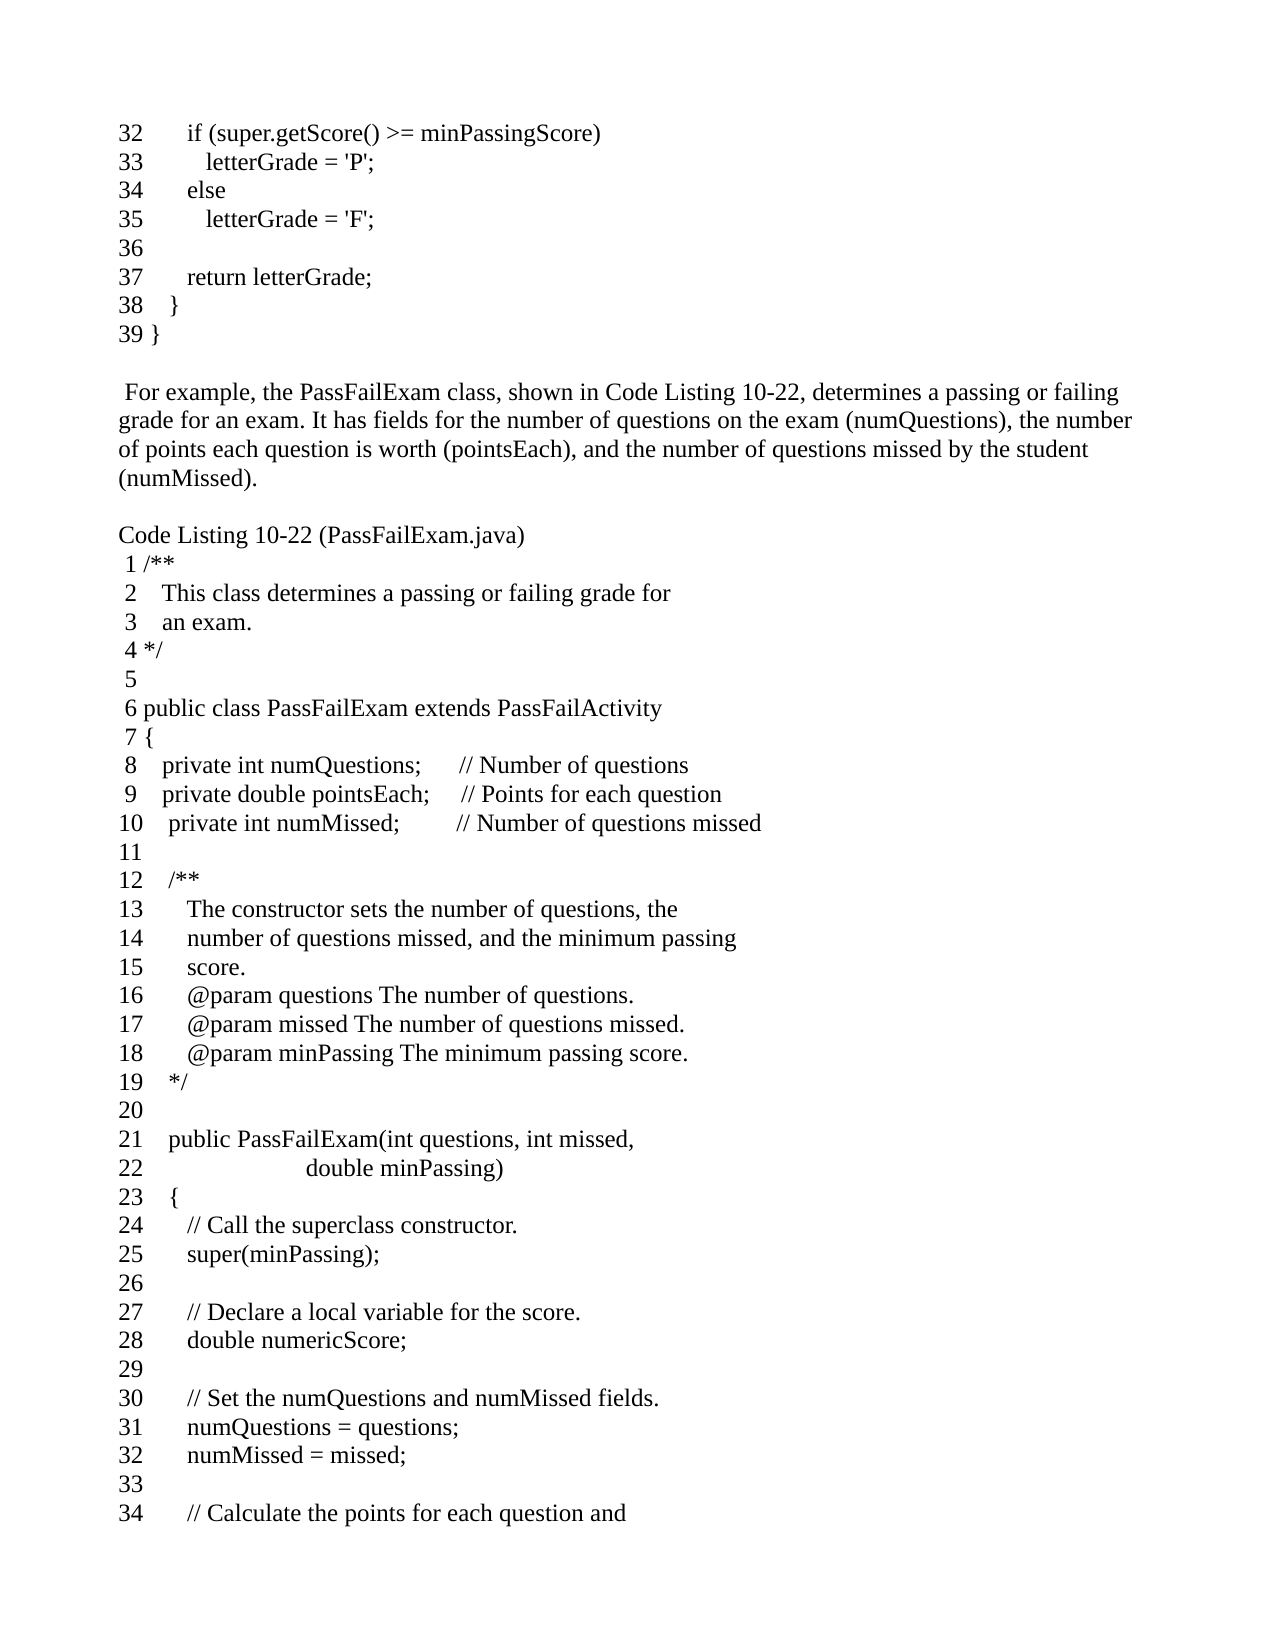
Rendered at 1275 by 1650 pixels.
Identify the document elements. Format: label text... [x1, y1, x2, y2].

text 24 // Call the superclass constructor. [118, 1211, 1157, 1239]
text 32 if (super.getScore() >= minPassingScore) [118, 118, 1157, 147]
text 3 an exam. [118, 607, 1157, 636]
text For example, the PassFailExam class, shown in Code Listing 10-22, determines a passing or failing grade for an exam. It has fields for the number of questions on the exam (numQuestions), the number of points each question is worth (pointsEach), and the number of questions missed by the student (numMissed). [118, 377, 1157, 492]
text 21 public PassFailExam(int questions, int missed, [118, 1124, 1157, 1153]
text 22 double minPassing) [118, 1153, 1157, 1182]
text 23 { [118, 1182, 1157, 1211]
text 32 numMissed = missed; [118, 1441, 1157, 1469]
text 11 [118, 837, 1157, 866]
text 38 } [118, 291, 1157, 319]
text 37 return letterGrade; [118, 262, 1157, 291]
text 31 numQuestions = questions; [118, 1412, 1157, 1441]
text 29 [118, 1354, 1157, 1383]
text 10 private int numMissed; // Number of questions missed [118, 808, 1157, 837]
text 35 letterGrade = 'F'; [118, 204, 1157, 233]
text 30 // Set the numQuestions and numMissed fields. [118, 1383, 1157, 1412]
text 27 // Declare a local variable for the score. [118, 1297, 1157, 1326]
text 5 [118, 664, 1157, 693]
text 19 */ [118, 1067, 1157, 1096]
text 12 /** [118, 866, 1157, 894]
text 28 double numericScore; [118, 1326, 1157, 1354]
text 8 private int numQuestions; // Number of questions [118, 751, 1157, 779]
text 26 [118, 1268, 1157, 1297]
text Code Listing 10-22 (PassFailExam.java) [118, 521, 1157, 549]
text 2 This class determines a passing or failing grade for [118, 578, 1157, 607]
text 39 } [118, 319, 1157, 348]
text 9 private double pointsEach; // Points for each question [118, 779, 1157, 808]
text 20 [118, 1096, 1157, 1124]
text 18 @param minPassing The minimum passing score. [118, 1038, 1157, 1067]
text 4 */ [118, 636, 1157, 664]
text 7 { [118, 722, 1157, 751]
text 36 [118, 233, 1157, 262]
text 13 The constructor sets the number of questions, the [118, 894, 1157, 923]
text 14 number of questions missed, and the minimum passing [118, 923, 1157, 952]
text 34 else [118, 176, 1157, 204]
text 33 [118, 1469, 1157, 1498]
text 16 @param questions The number of questions. [118, 981, 1157, 1009]
text 25 super(minPassing); [118, 1239, 1157, 1268]
text 33 letterGrade = 'P'; [118, 147, 1157, 176]
text 17 @param missed The number of questions missed. [118, 1009, 1157, 1038]
text 15 score. [118, 952, 1157, 981]
text 34 // Calculate the points for each question and [118, 1498, 1157, 1527]
text 1 /** [118, 549, 1157, 578]
text 6 public class PassFailExam extends PassFailActivity [118, 693, 1157, 722]
